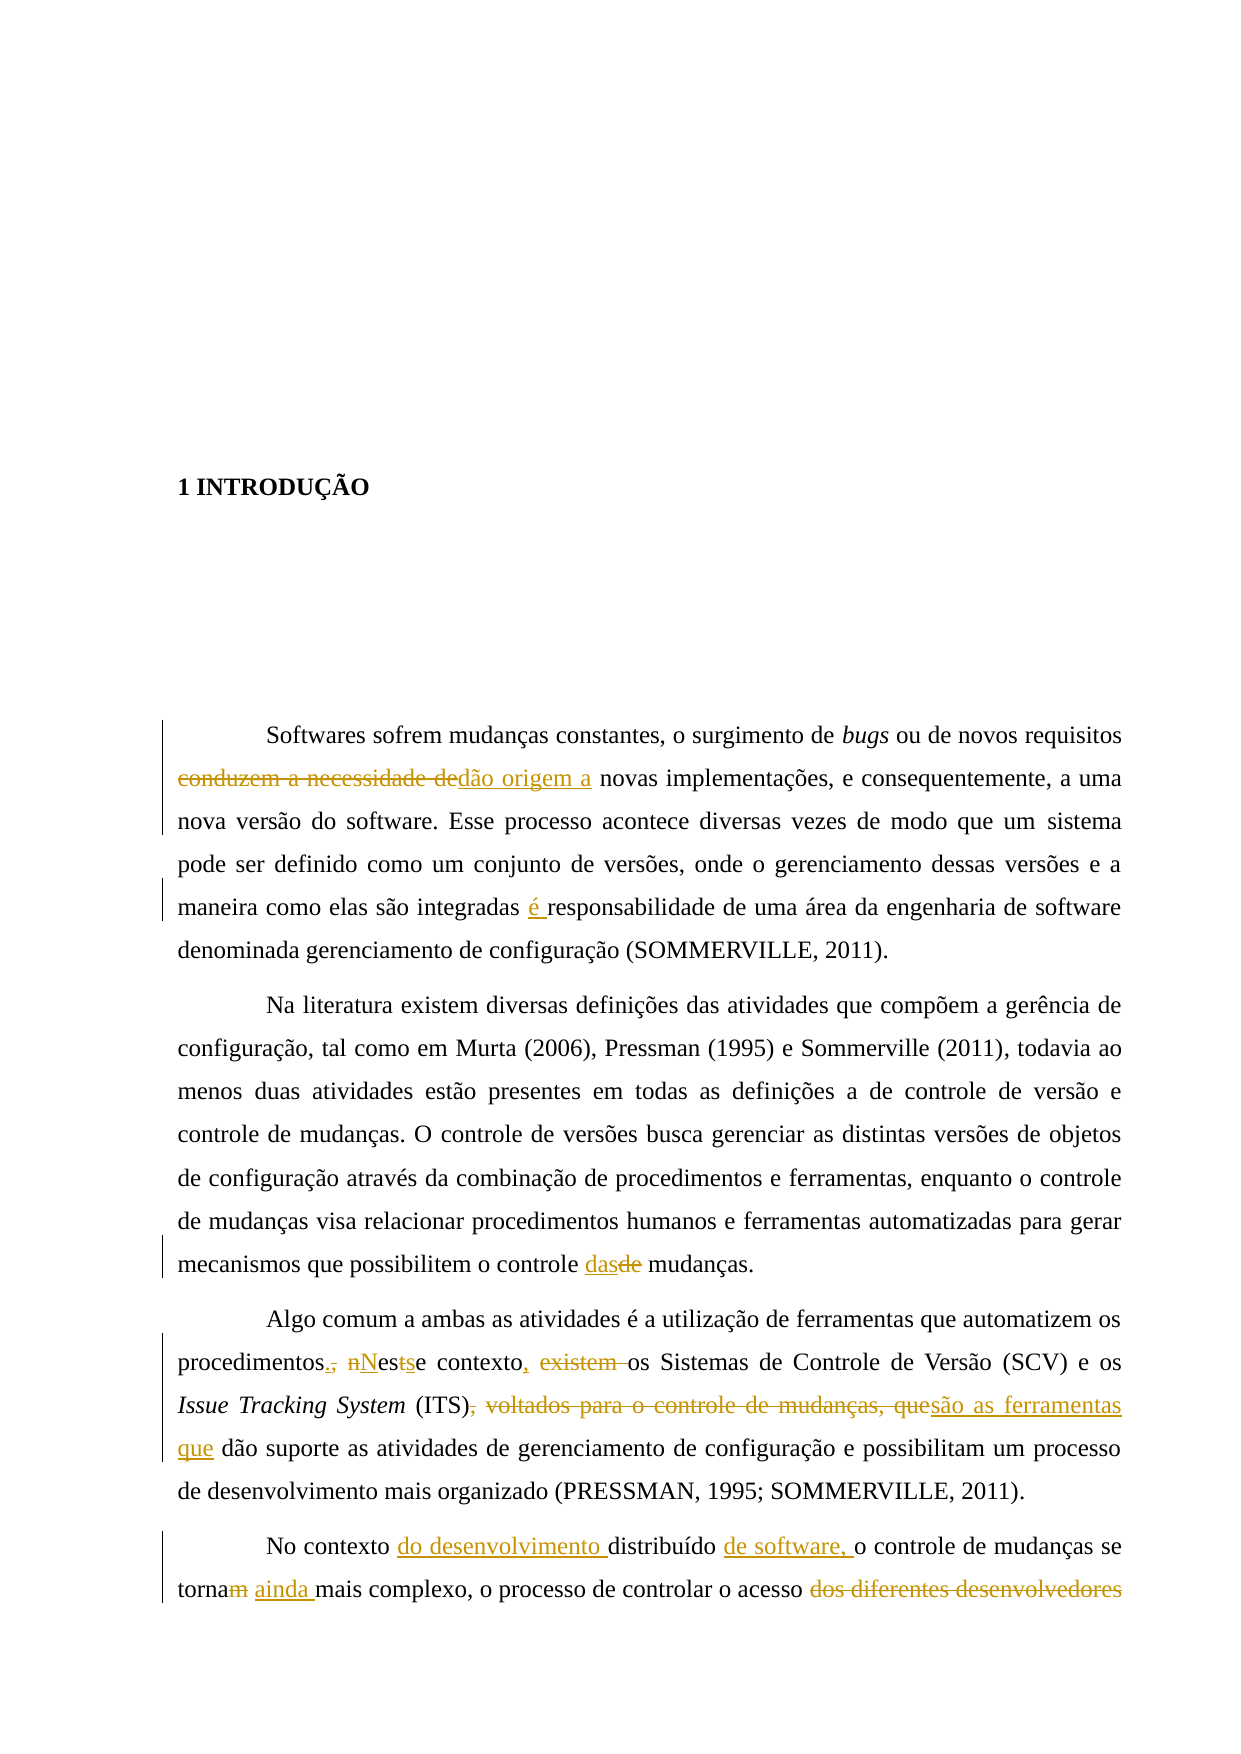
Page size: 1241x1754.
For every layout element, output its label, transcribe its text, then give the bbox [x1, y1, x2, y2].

text No contexto do desenvolvimento distribuído de software, o controle de mudanças se torna ainda mais complexo, o processo de controlar o acesso aos objetos de configuração e o controle das mudanças paralelas passam a lidar com um número maior de solicitações e conflitos, uma vez que o número de membros da equipe se torna maior e mais diversificado. Em relação ao controle de versões, as constantes mudanças geram cada vez mais versões e de maneira mais rápida. [177, 1531, 1122, 1603]
text Algo comum a ambas as atividades é a utilização de ferramentas que automatizem os procedimentos. Nesse contexto, os Sistemas de Controle de Versão (SCV) e os Issue Tracking System (ITS) são as ferramentas que dão suporte as atividades de gerenciamento de configuração e possibilitam um processo de desenvolvimento mais organizado (PRESSMAN, 1995; SOMMERVILLE, 2011). [177, 1304, 1122, 1505]
text 1 Introdução [177, 472, 1122, 501]
text Na literatura existem diversas definições das atividades que compõem a gerência de configuração, tal como em Murta (2006), Pressman (1995) e Sommerville (2011), todavia ao menos duas atividades estão presentes em todas as definições a de controle de versão e controle de mudanças. O controle de versões busca gerenciar as distintas versões de objetos de configuração através da combinação de procedimentos e ferramentas, enquanto o controle de mudanças visa relacionar procedimentos humanos e ferramentas automatizadas para gerar mecanismos que possibilitem o controle das mudanças. [177, 990, 1122, 1278]
text Softwares sofrem mudanças constantes, o surgimento de bugs ou de novos requisitos dão origem a novas implementações, e consequentemente, a uma nova versão do software. Esse processo acontece diversas vezes de modo que um sistema pode ser definido como um conjunto de versões, onde o gerenciamento dessas versões e a maneira como elas são integradas é responsabilidade de uma área da engenharia de software denominada gerenciamento de configuração (SOMMERVILLE, 2011). [177, 720, 1122, 964]
